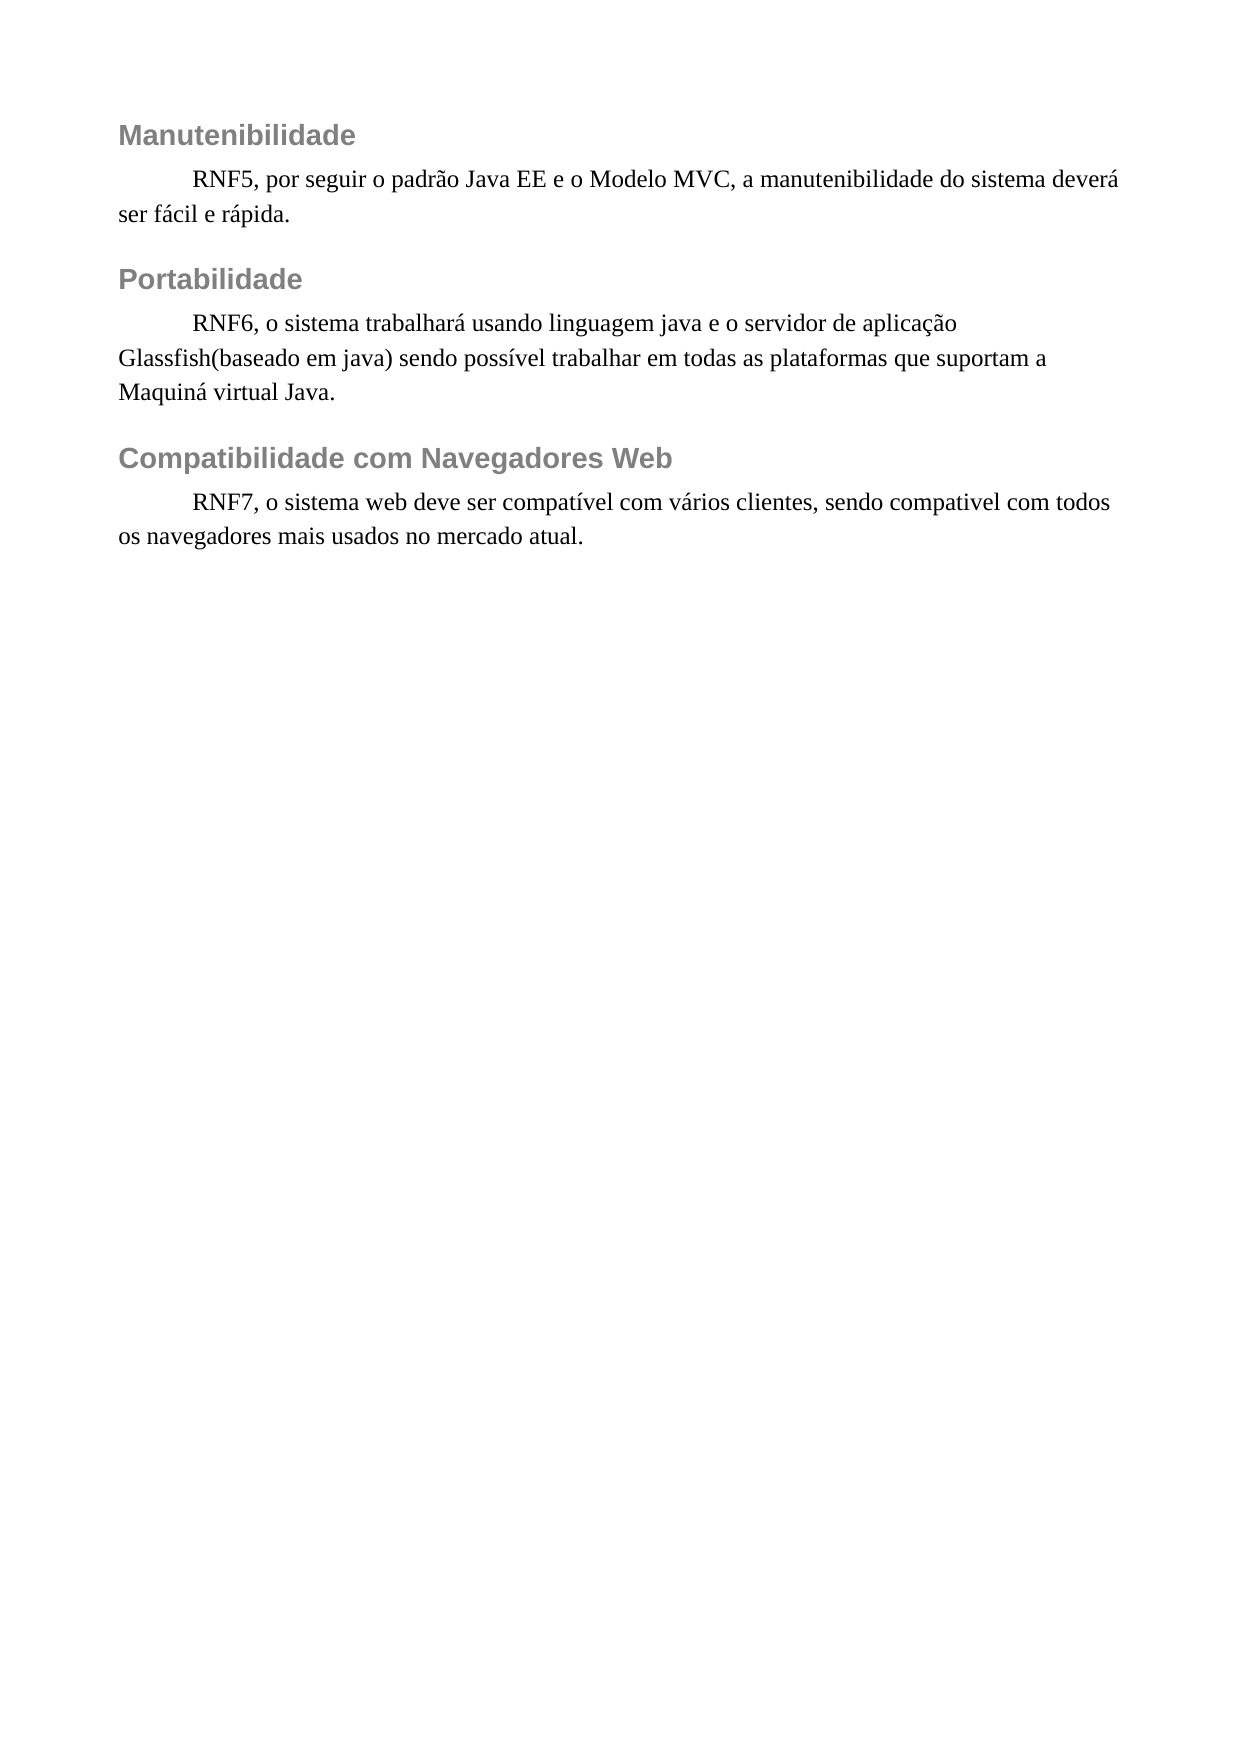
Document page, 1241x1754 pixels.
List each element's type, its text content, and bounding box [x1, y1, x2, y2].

text RNF6, o sistema trabalhará usando linguagem java e o servidor de aplicação Glassfish(baseado em java) sendo possível trabalhar em todas as plataformas que suportam a Maquiná virtual Java. [118, 308, 1122, 406]
subtitle Manutenibilidade [118, 118, 1122, 152]
text RNF5, por seguir o padrão Java EE e o Modelo MVC, a manutenibilidade do sistema deverá ser fácil e rápida. [118, 164, 1122, 227]
text RNF7, o sistema web deve ser compatível com vários clientes, sendo compativel com todos os navegadores mais usados no mercado atual. [118, 487, 1122, 550]
subtitle Portabilidade [118, 262, 1122, 296]
subtitle Compatibilidade com Navegadores Web [118, 441, 1122, 474]
